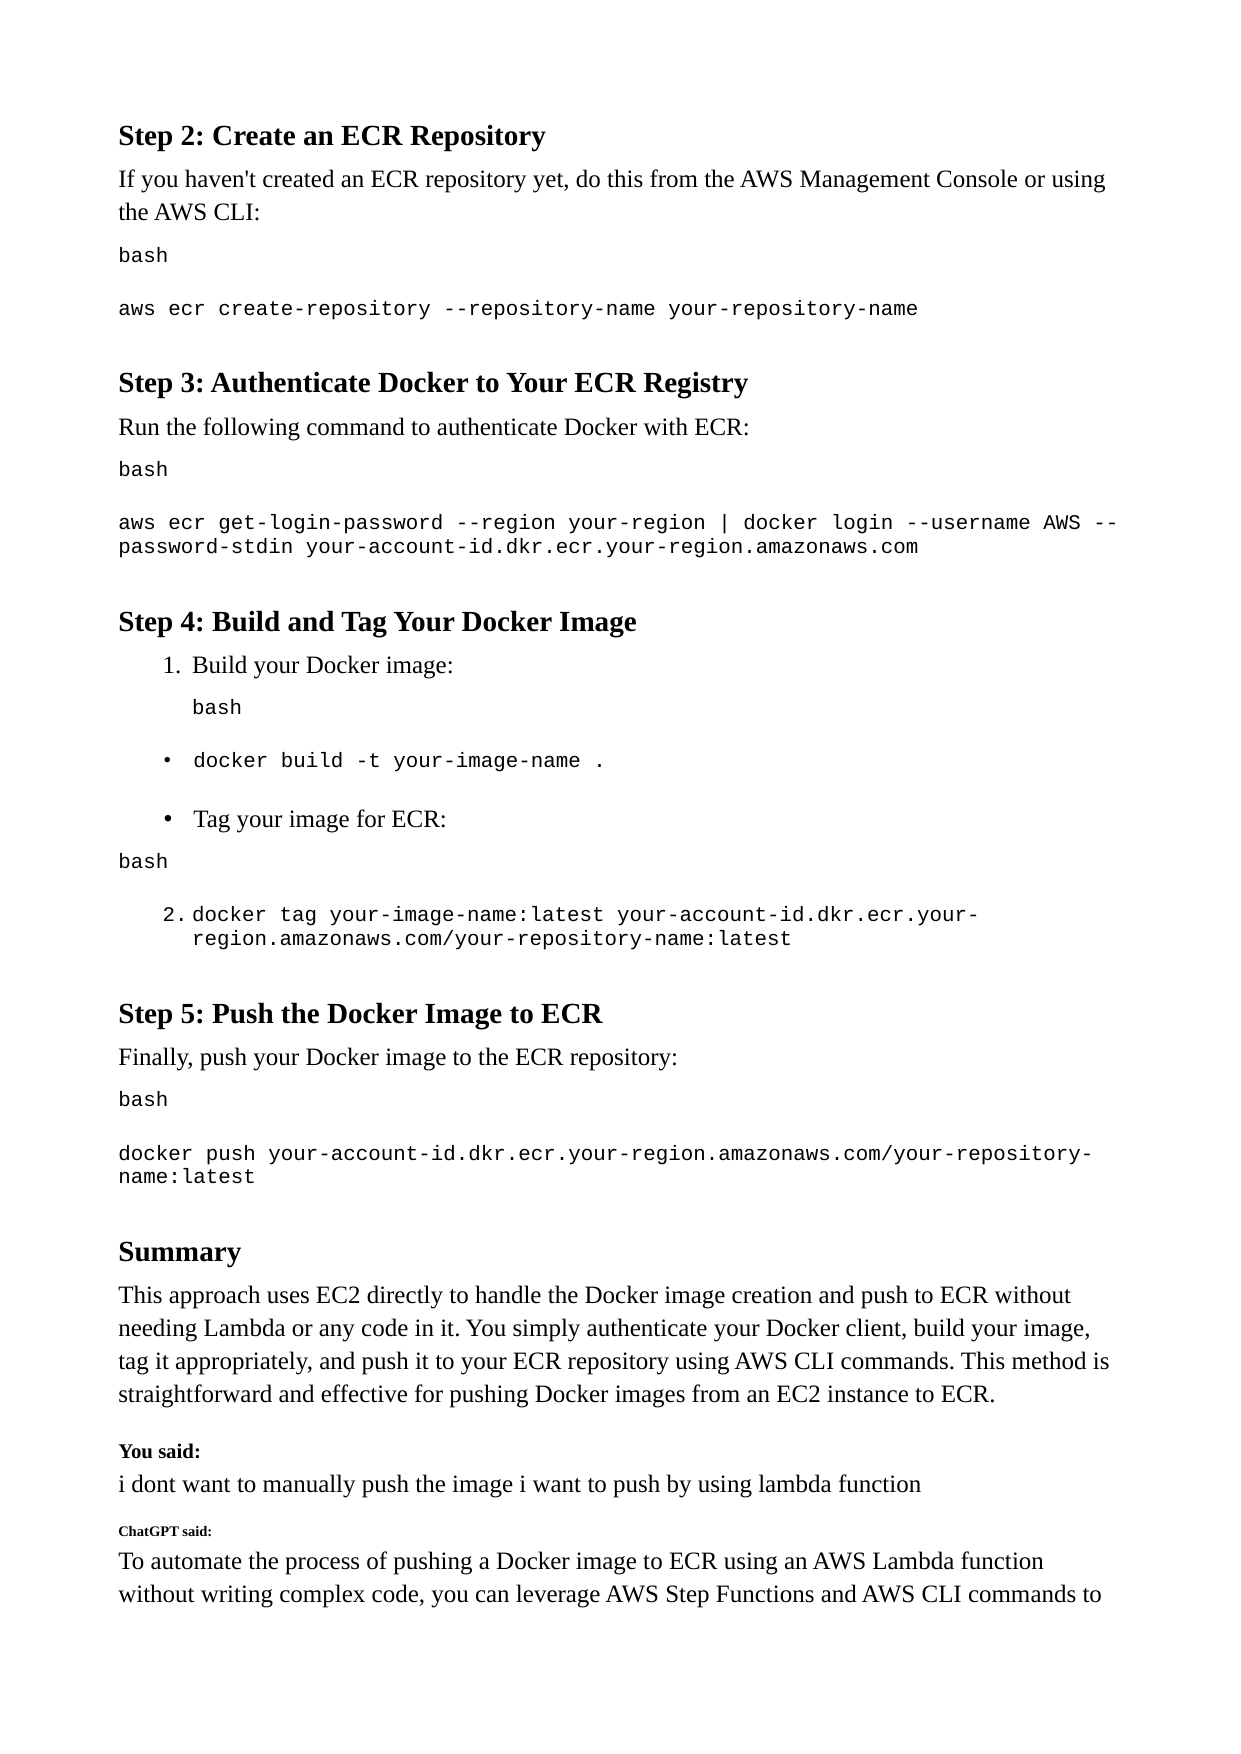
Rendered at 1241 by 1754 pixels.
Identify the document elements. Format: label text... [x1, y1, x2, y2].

text If you haven't created an ECR repository yet, do this from the AWS Management Console or using the AWS CLI: [118, 164, 1122, 226]
text aws ecr get-login-password --region your-region | docker login --username AWS --password-stdin your-account-id.dkr.ecr.your-region.amazonaws.com [118, 512, 1122, 560]
subtitle Step 2: Create an ECR Repository [118, 118, 1122, 152]
text bash [118, 245, 1122, 268]
subtitle You said: [118, 1439, 1122, 1463]
text Run the following command to authenticate Docker with ECR: [118, 412, 1122, 440]
text bash [118, 1089, 1122, 1113]
text Finally, push your Docker image to the ECR repository: [118, 1042, 1122, 1071]
subtitle Summary [118, 1234, 1122, 1267]
list Build your Docker image: [162, 650, 1122, 678]
text To automate the process of pushing a Docker image to ECR using an AWS Lambda function without writing complex code, you can leverage AWS Step Functions and AWS CLI commands to [118, 1546, 1122, 1608]
subtitle Step 3: Authenticate Docker to Your ECR Registry [118, 366, 1122, 399]
list docker tag your-image-name:latest your-account-id.dkr.ecr.your-region.amazonaws.com/your-repository-name:latest [162, 904, 1122, 952]
list Tag your image for ECR: [164, 804, 1122, 832]
text aws ecr create-repository --repository-name your-repository-name [118, 298, 1122, 322]
text bash [118, 851, 1122, 875]
subtitle Step 5: Push the Docker Image to ECR [118, 996, 1122, 1029]
text i dont want to manually push the image i want to push by using lambda function [118, 1469, 1122, 1498]
subtitle Step 4: Build and Tag Your Docker Image [118, 604, 1122, 637]
text This approach uses EC2 directly to handle the Docker image creation and push to ECR without needing Lambda or any code in it. You simply authenticate your Docker client, build your image, tag it appropriately, and push it to your ECR repository using AWS CLI commands. This method is straightforward and effective for pushing Docker images from an EC2 instance to ECR. [118, 1280, 1122, 1408]
text bash [118, 459, 1122, 483]
subtitle ChatGPT said: [118, 1523, 1122, 1540]
list docker build -t your-image-name . [164, 751, 1122, 774]
list bash [162, 697, 1122, 721]
text docker push your-account-id.dkr.ecr.your-region.amazonaws.com/your-repository-name:latest [118, 1142, 1122, 1190]
